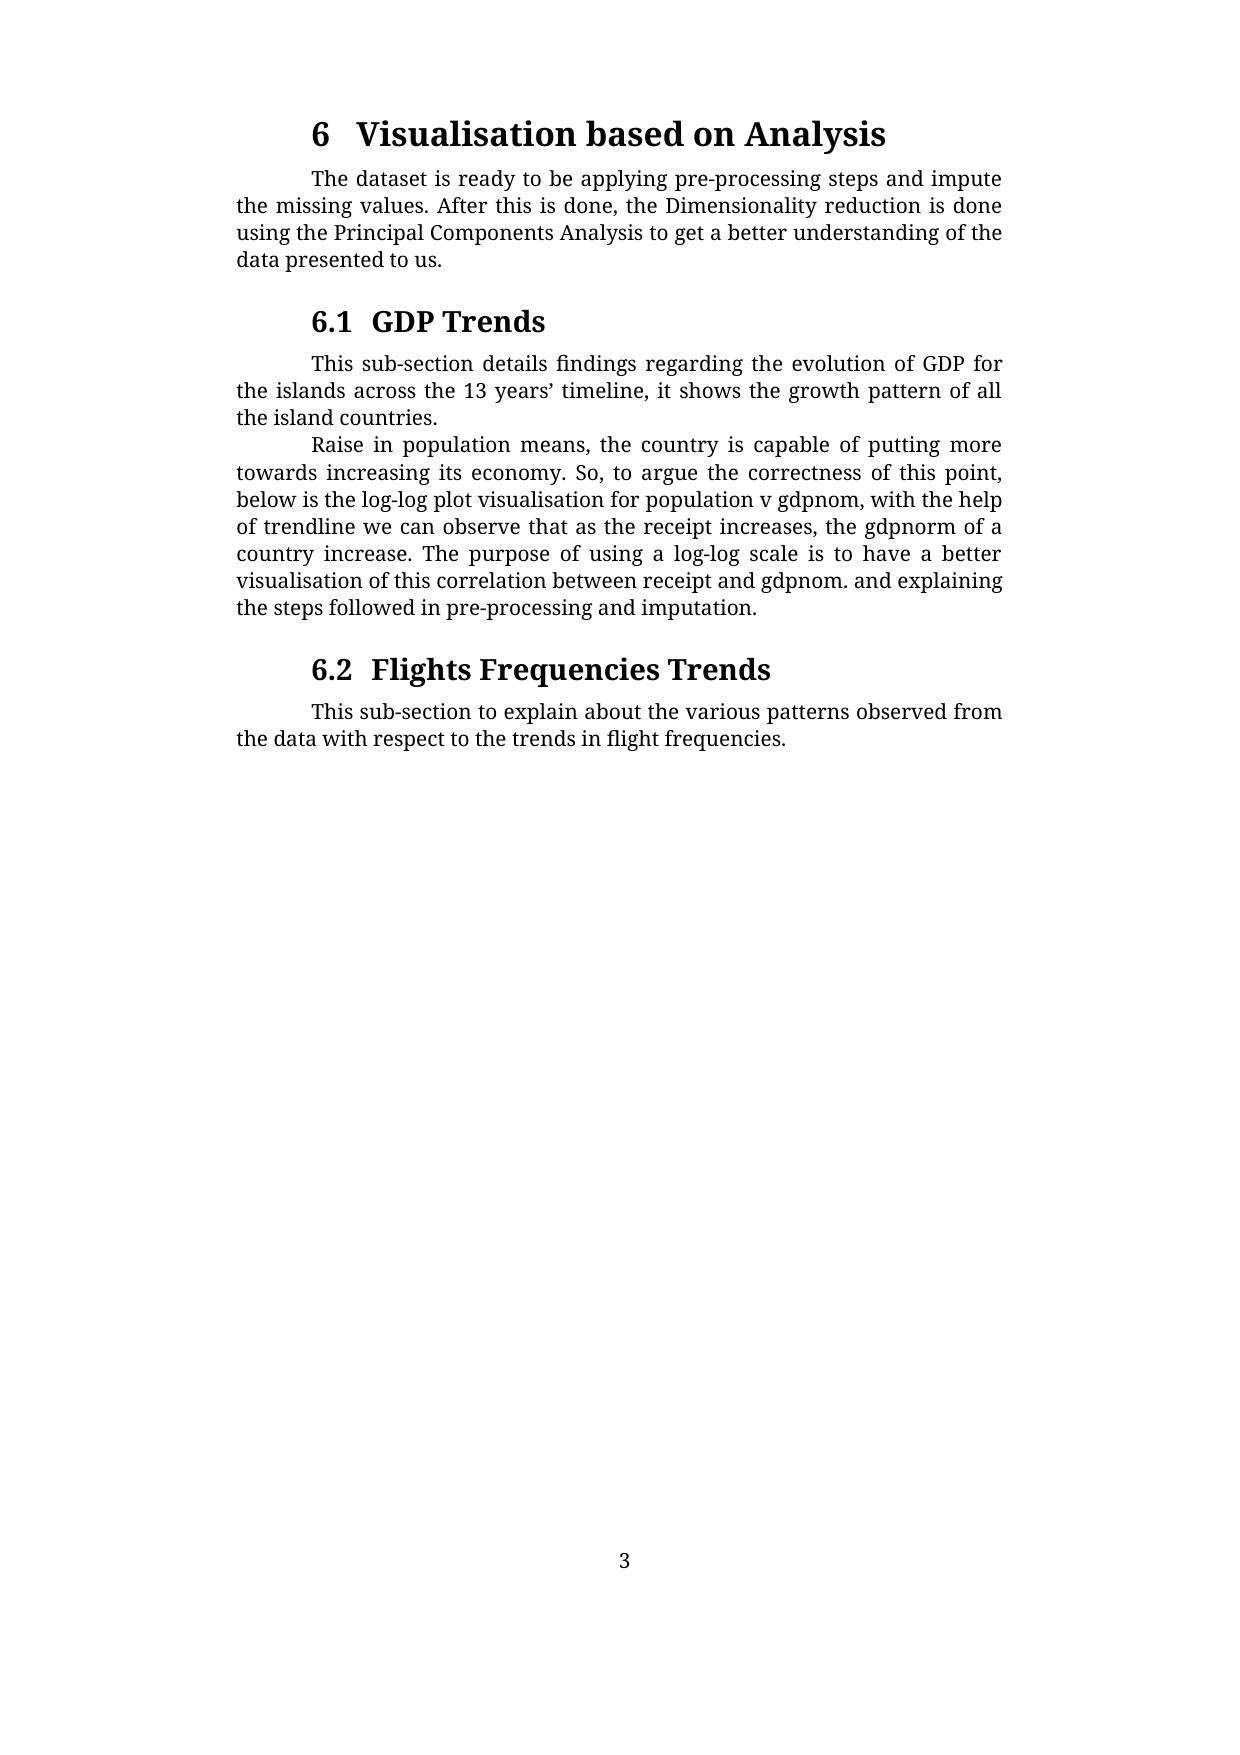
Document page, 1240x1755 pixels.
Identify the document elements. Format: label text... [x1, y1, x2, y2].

text Raise in population means, the country is capable of putting more towards increasing its economy. So, to argue the correctness of this point, below is the log-log plot visualisation for population v gdpnom, with the help of trendline we can observe that as the receipt increases, the gdpnorm of a country increase. The purpose of using a log-log scale is to have a better visualisation of this correlation between receipt and gdpnom. and explaining the steps followed in pre-processing and imputation. [236, 431, 1003, 621]
text This sub-section to explain about the various patterns observed from the data with respect to the trends in flight frequencies. [236, 698, 1003, 752]
subtitle Visualisation based on Analysis [311, 125, 1003, 152]
text The dataset is ready to be applying pre-processing steps and impute the missing values. After this is done, the Dimensionality reduction is done using the Principal Components Analysis to get a better understanding of the data presented to us. [236, 164, 1003, 273]
subtitle Flights Frequencies Trends [311, 658, 1003, 685]
subtitle GDP Trends [311, 310, 1003, 337]
text This sub-section details findings regarding the evolution of GDP for the islands across the 13 years’ timeline, it shows the growth pattern of all the island countries. [236, 350, 1003, 431]
